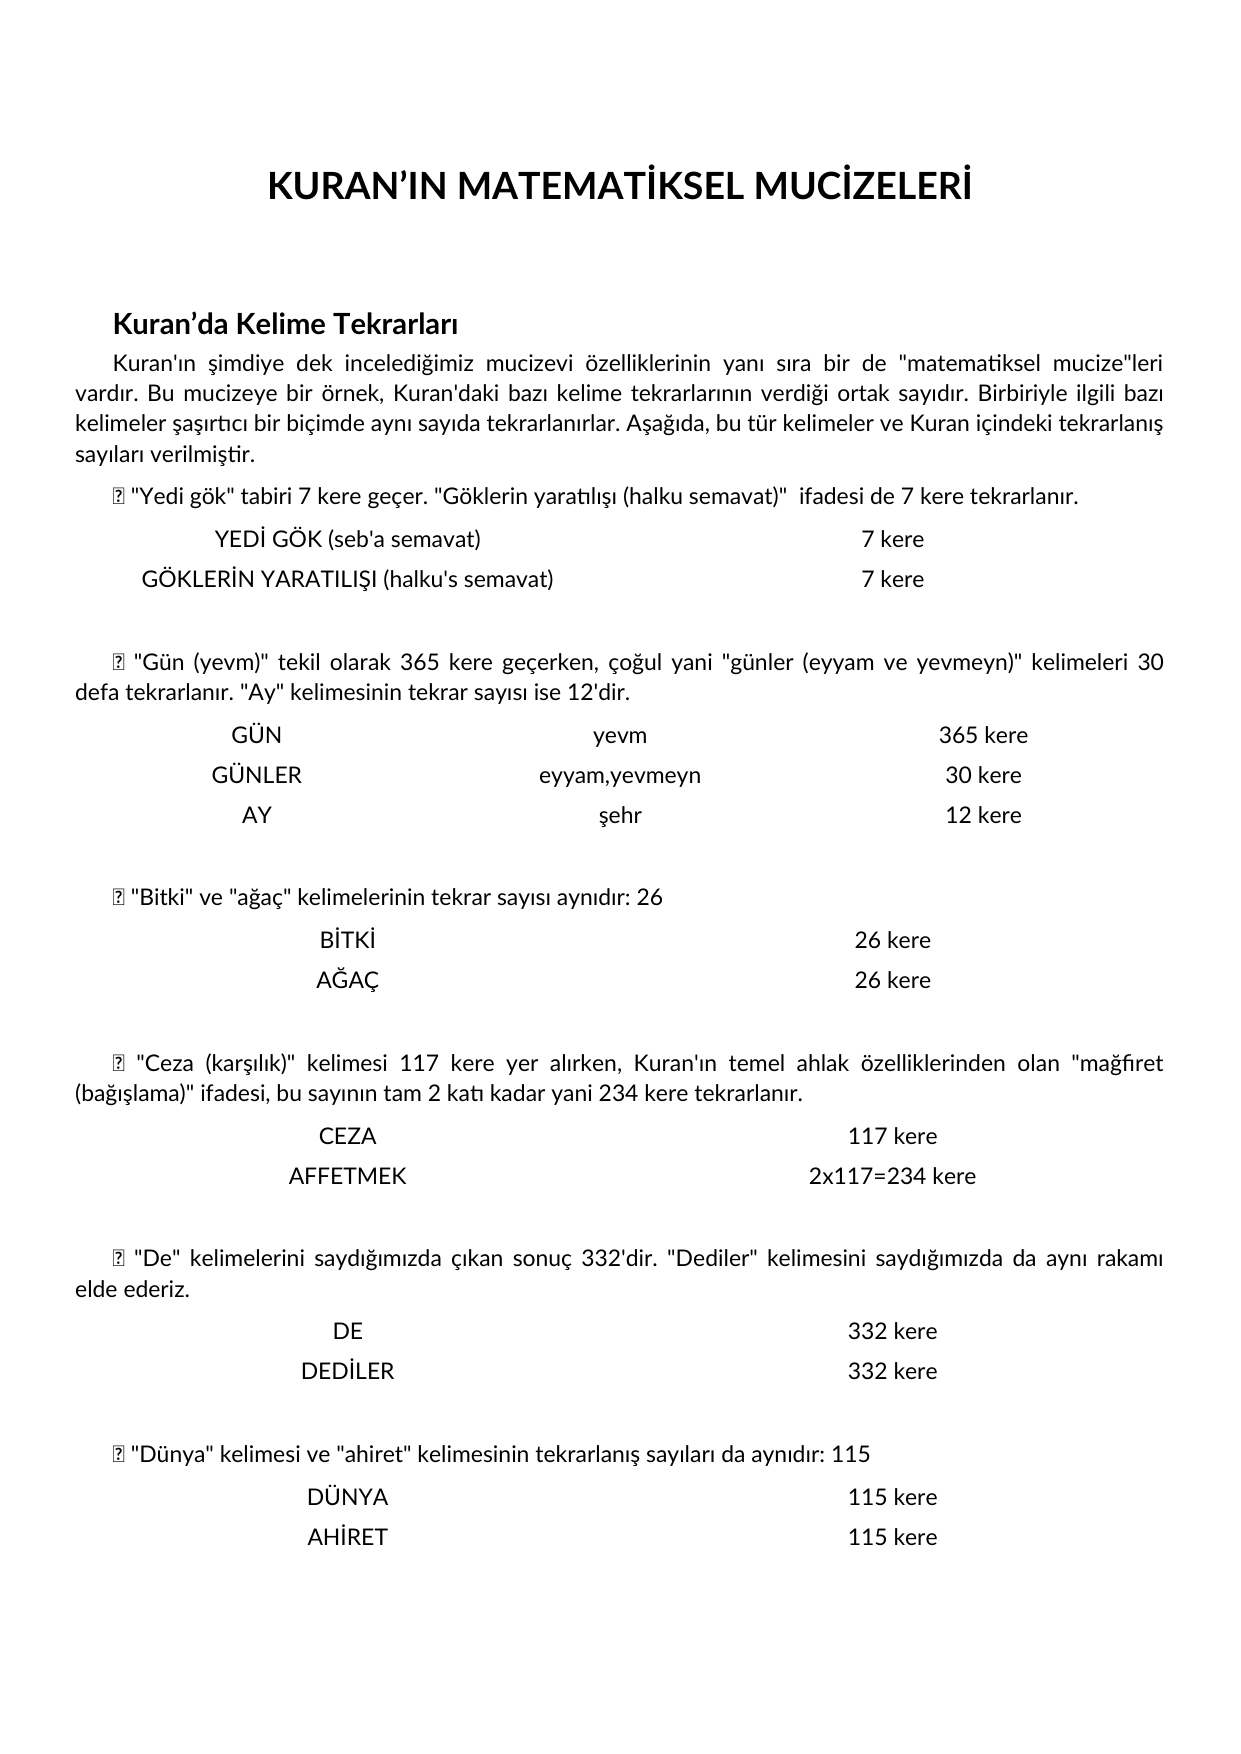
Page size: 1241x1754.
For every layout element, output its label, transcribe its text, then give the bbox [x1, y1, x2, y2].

table_header DE [75, 1317, 620, 1357]
table_cell 115 kere [620, 1523, 1165, 1562]
table_header BİTKİ [75, 926, 620, 966]
table_header 365 kere [802, 720, 1165, 760]
table_header DÜNYA [75, 1483, 620, 1522]
table_cell eyyam,yevmeyn [438, 760, 802, 800]
table_cell GÖKLERİN YARATILIŞI (halku's semavat) [75, 565, 620, 605]
table_cell 332 kere [620, 1357, 1165, 1397]
text Kuran'ın şimdiye dek incelediğimiz mucizevi özelliklerinin yanı sıra bir de "matematiksel mucize"leri vardır. Bu mucizeye bir örnek, Kuran'daki bazı kelime tekrarlarının verdiği ortak sayıdır. Birbiriyle ilgili bazı kelimeler şaşırtıcı bir biçimde aynı sayıda tekrarlanırlar. Aşağıda, bu tür kelimeler ve Kuran içindeki tekrarlanış sayıları verilmiştir. [75, 349, 1165, 467]
table_cell AĞAÇ [75, 966, 620, 1006]
table_header CEZA [75, 1121, 620, 1161]
text  "Yedi gök" tabiri 7 kere geçer. "Göklerin yaratılışı (halku semavat)" ifadesi de 7 kere tekrarlanır. [75, 482, 1165, 509]
table_header 332 kere [620, 1317, 1165, 1357]
table_cell AHİRET [75, 1523, 620, 1562]
text  "De" kelimelerini saydığımızda çıkan sonuç 332'dir. "Dediler" kelimesini saydığımızda da aynı rakamı elde ederiz. [75, 1244, 1165, 1302]
text  "Dünya" kelimesi ve "ahiret" kelimesinin tekrarlanış sayıları da aynıdır: 115 [75, 1440, 1165, 1467]
subtitle Kuran’da Kelime Tekrarları [112, 305, 1165, 340]
table_header 117 kere [620, 1121, 1165, 1161]
table_cell DEDİLER [75, 1357, 620, 1397]
table_header 7 kere [620, 525, 1165, 565]
table_header 115 kere [620, 1483, 1165, 1522]
subtitle KURAN’IN MATEMATİKSEL MUCİZELERİ [75, 162, 1165, 207]
table_cell şehr [438, 800, 802, 840]
table_header yevm [438, 720, 802, 760]
table_header 26 kere [620, 926, 1165, 966]
table_cell 12 kere [802, 800, 1165, 840]
table_cell AFFETMEK [75, 1161, 620, 1201]
table_cell 7 kere [620, 565, 1165, 605]
table_cell 26 kere [620, 966, 1165, 1006]
table_cell 2x117=234 kere [620, 1161, 1165, 1201]
table_cell GÜNLER [75, 760, 438, 800]
table_cell 30 kere [802, 760, 1165, 800]
text  "Gün (yevm)" tekil olarak 365 kere geçerken, çoğul yani "günler (eyyam ve yevmeyn)" kelimeleri 30 defa tekrarlanır. "Ay" kelimesinin tekrar sayısı ise 12'dir. [75, 647, 1165, 705]
text  "Bitki" ve "ağaç" kelimelerinin tekrar sayısı aynıdır: 26 [75, 883, 1165, 911]
table_cell AY [75, 800, 438, 840]
text  "Ceza (karşılık)" kelimesi 117 kere yer alırken, Kuran'ın temel ahlak özelliklerinden olan "mağfiret (bağışlama)" ifadesi, bu sayının tam 2 katı kadar yani 234 kere tekrarlanır. [75, 1048, 1165, 1106]
table_header GÜN [75, 720, 438, 760]
table_header YEDİ GÖK (seb'a semavat) [75, 525, 620, 565]
